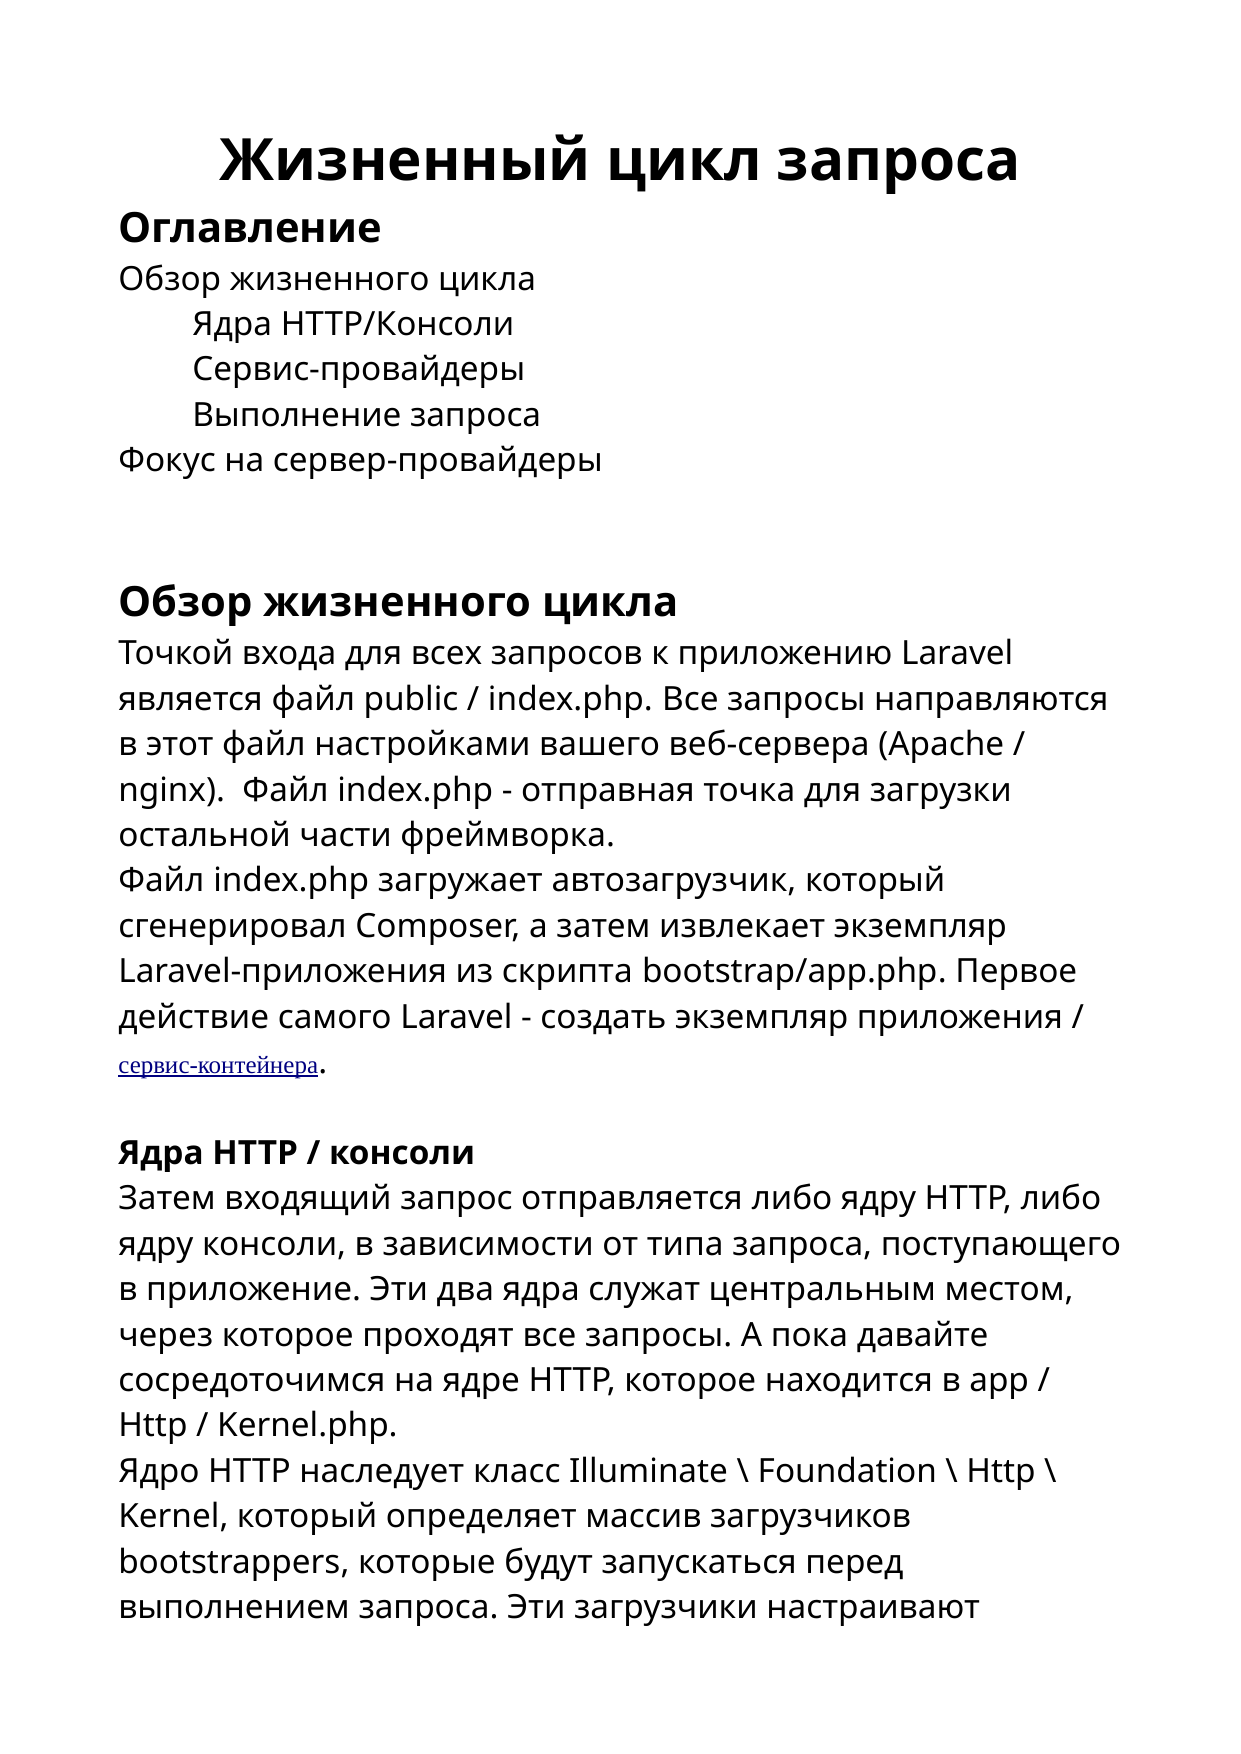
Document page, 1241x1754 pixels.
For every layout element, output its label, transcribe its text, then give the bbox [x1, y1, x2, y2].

text Выполнение запроса [118, 391, 1122, 436]
text Оглавление [118, 198, 1122, 254]
text Ядро HTTP наследует класс Illuminate \ Foundation \ Http \ Kernel, который определяет массив загрузчиков bootstrappers, которые будут запускаться перед выполнением запроса. Эти загрузчики настраивают [118, 1447, 1122, 1628]
text Жизненный цикл запроса [118, 118, 1122, 198]
text Ядра HTTP/Консоли [118, 300, 1122, 345]
text Ядра HTTP / консоли [118, 1129, 1122, 1174]
text Обзор жизненного цикла [118, 572, 1122, 629]
text Фокус на сервер-провайдеры [118, 436, 1122, 481]
text Сервис-провайдеры [118, 345, 1122, 391]
text Обзор жизненного цикла [118, 254, 1122, 300]
text Затем входящий запрос отправляется либо ядру HTTP, либо ядру консоли, в зависимости от типа запроса, поступающего в приложение. Эти два ядра служат центральным местом, через которое проходят все запросы. А пока давайте сосредоточимся на ядре HTTP, которое находится в app / Http / Kernel.php. [118, 1174, 1122, 1447]
text Точкой входа для всех запросов к приложению Laravel является файл public / index.php. Все запросы направляются в этот файл настройками вашего веб-сервера (Apache / nginx). Файл index.php - отправная точка для загрузки остальной части фреймворка. [118, 629, 1122, 856]
text Файл index.php загружает автозагрузчик, который сгенерировал Composer, а затем извлекает экземпляр Laravel-приложения из скрипта bootstrap/app.php. Первое действие самого Laravel - создать экземпляр приложения / сервис-контейнера. [118, 856, 1122, 1083]
